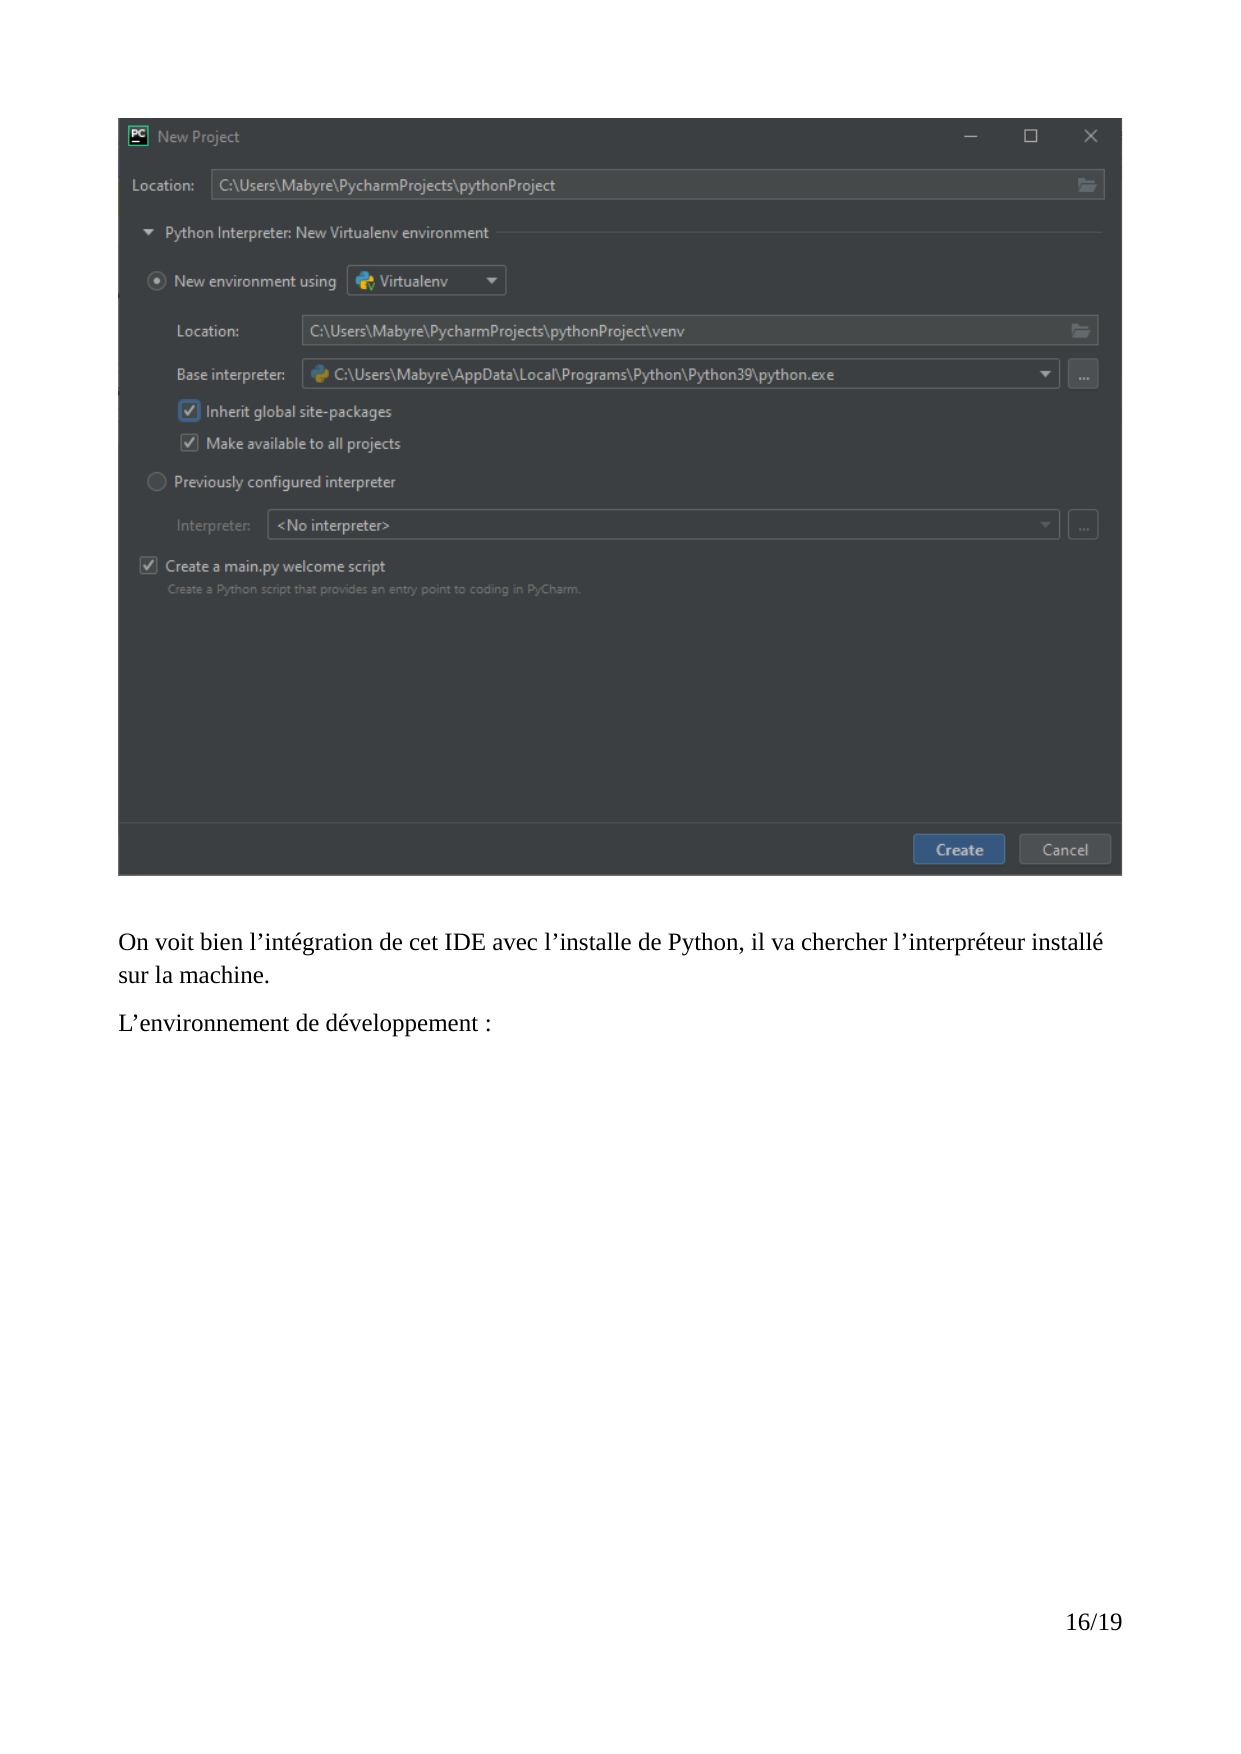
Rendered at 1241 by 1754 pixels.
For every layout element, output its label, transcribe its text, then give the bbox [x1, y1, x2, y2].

picture [118, 118, 1123, 876]
text L’environnement de développement : [118, 1008, 1122, 1037]
text On voit bien l’intégration de cet IDE avec l’installe de Python, il va chercher l’interpréteur installé sur la machine. [118, 927, 1122, 989]
